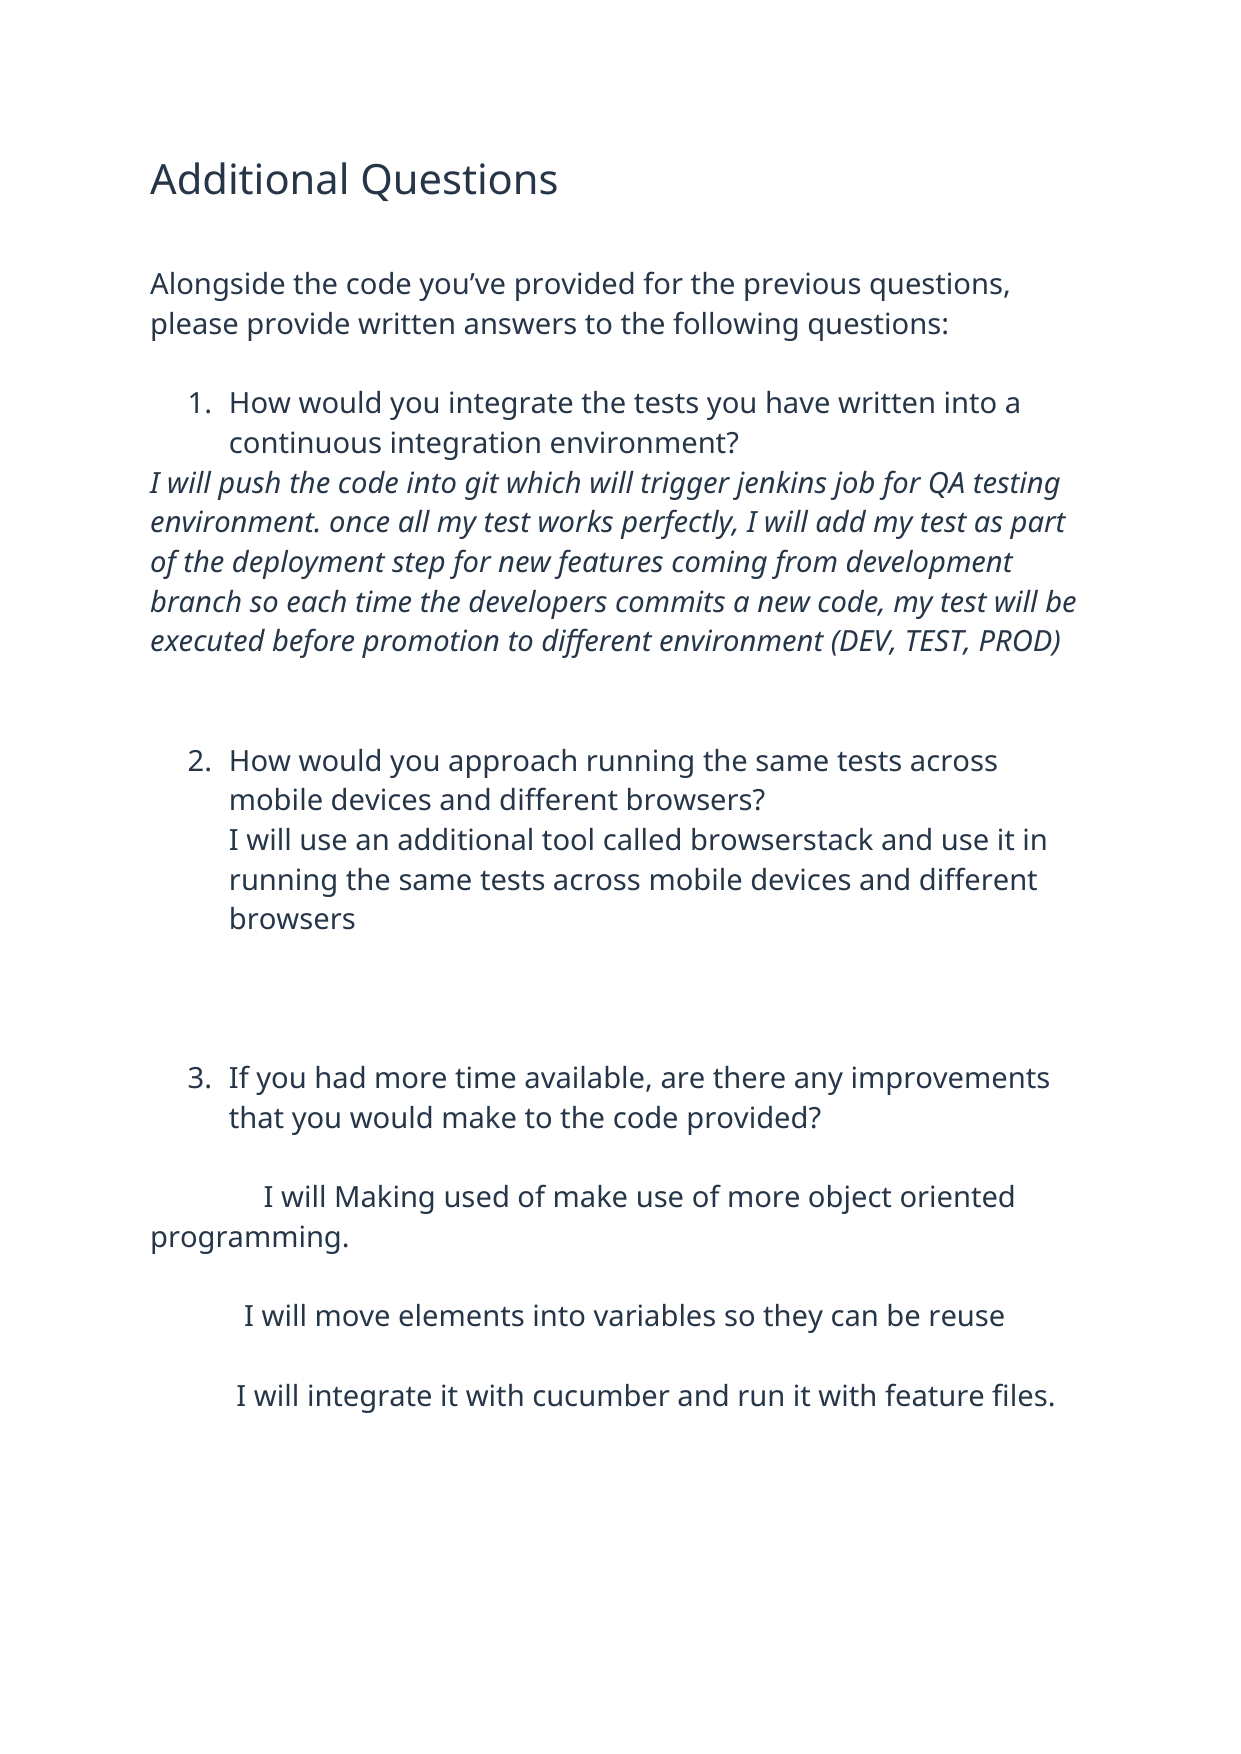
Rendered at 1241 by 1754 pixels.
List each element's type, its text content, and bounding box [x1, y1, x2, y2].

text I will push the code into git which will trigger jenkins job for QA testing environment. once all my test works perfectly, I will add my test as part of the deployment step for new features coming from development branch so each time the developers commits a new code, my test will be executed before promotion to different environment (DEV, TEST, PROD) [150, 462, 1090, 660]
list If you had more time available, are there any improvements that you would make to the code provided? [187, 1057, 1090, 1137]
list I will use an additional tool called browserstack and use it in running the same tests across mobile devices and different browsers [229, 819, 1090, 938]
list I will integrate it with cucumber and run it with feature files. [229, 1375, 1090, 1414]
text Alongside the code you’ve provided for the previous questions, please provide written answers to the following questions: [150, 263, 1090, 343]
text Additional Questions [150, 150, 1090, 207]
list How would you integrate the tests you have written into a continuous integration environment? [187, 383, 1090, 462]
list How would you approach running the same tests across mobile devices and different browsers? [187, 740, 1090, 819]
list I will move elements into variables so they can be reuse [229, 1295, 1090, 1335]
text I will Making used of make use of more object oriented programming. [150, 1176, 1090, 1256]
